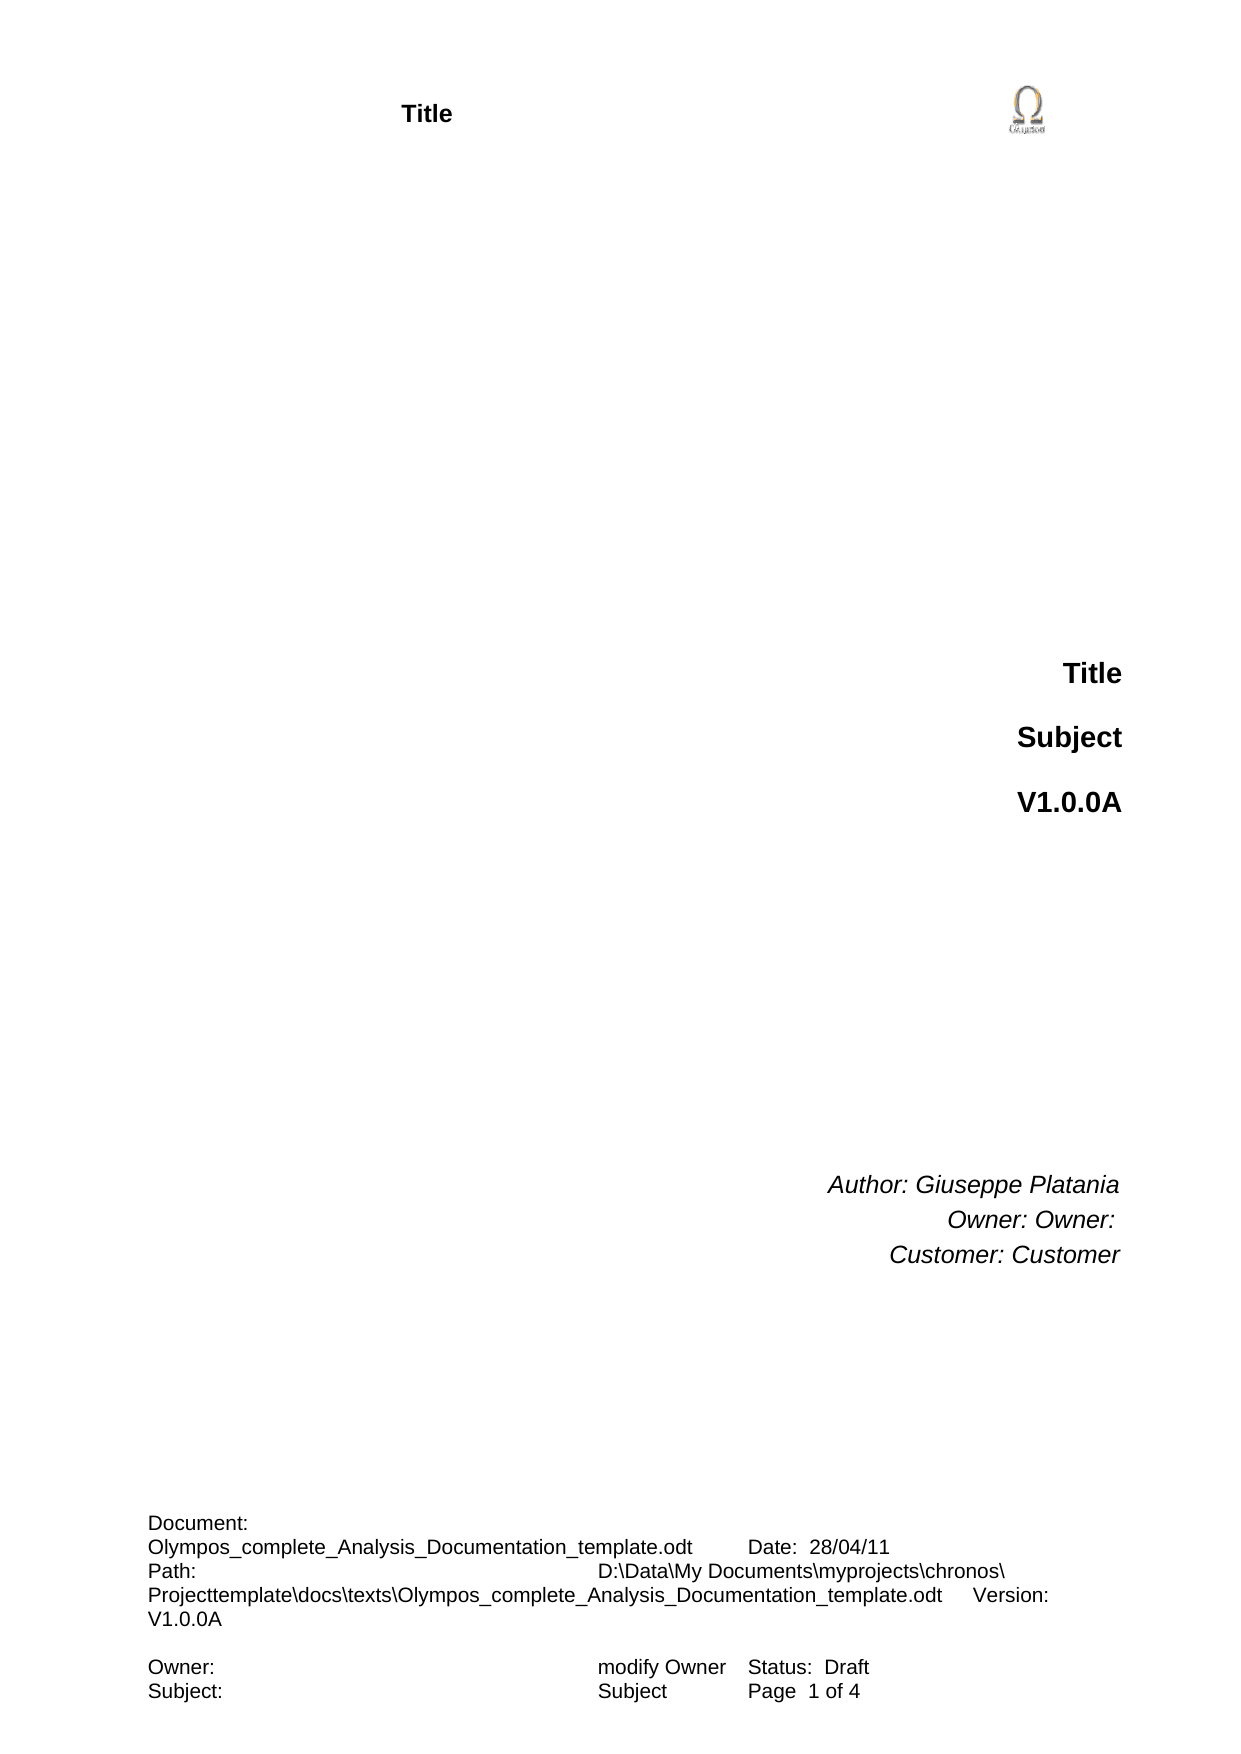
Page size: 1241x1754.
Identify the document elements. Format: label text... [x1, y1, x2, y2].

subtitle Owner: Owner: [148, 1205, 1122, 1234]
subtitle Customer: Customer [148, 1240, 1122, 1269]
subtitle Author: Giuseppe Platania [148, 1170, 1122, 1199]
picture [1008, 84, 1046, 136]
title Title [148, 656, 1122, 689]
title Subject [148, 721, 1122, 754]
title V1.0.0A [148, 785, 1122, 819]
